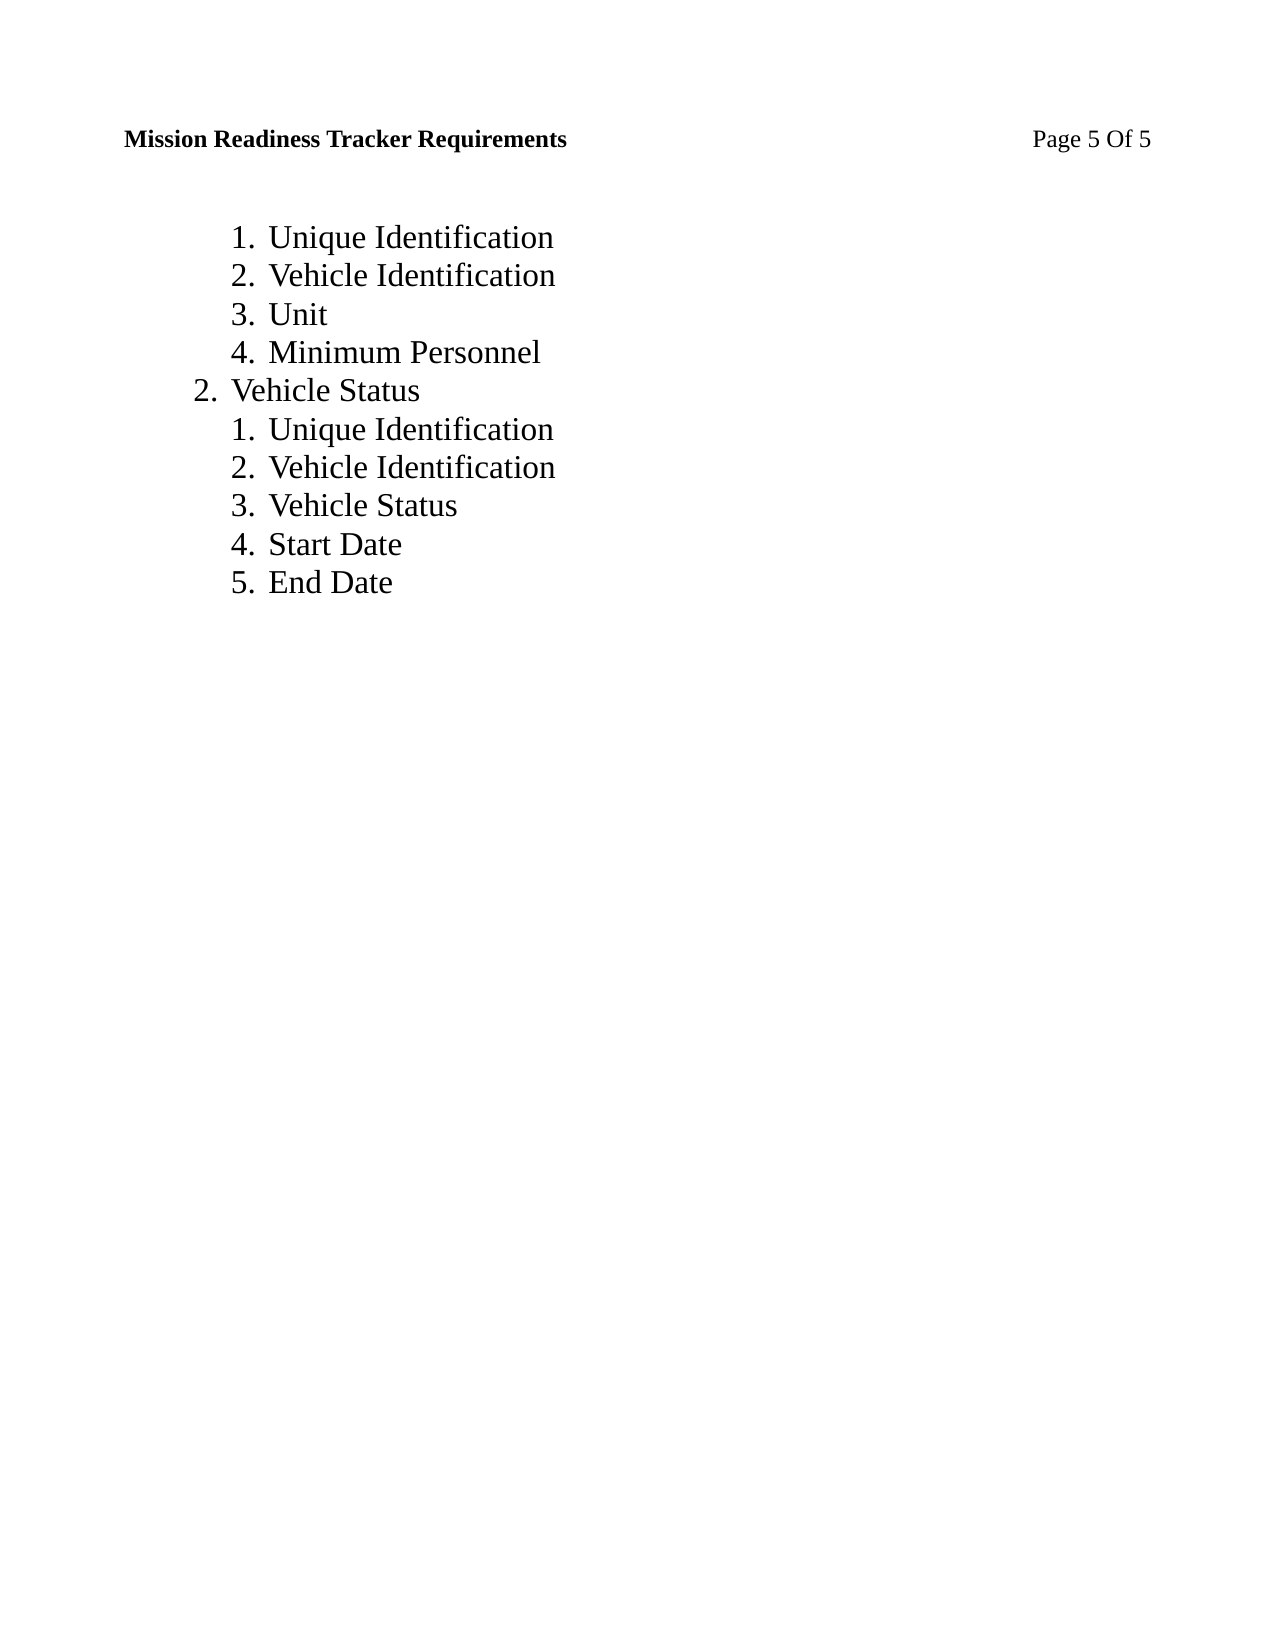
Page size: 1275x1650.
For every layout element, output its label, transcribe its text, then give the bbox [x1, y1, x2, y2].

list Minimum Personnel [231, 332, 1157, 370]
list Unique Identification [231, 217, 1157, 255]
list Start Date [231, 524, 1157, 562]
list Vehicle Identification [231, 447, 1157, 485]
list Vehicle Identification [231, 255, 1157, 294]
list Vehicle Status [231, 485, 1157, 524]
list Unit [231, 294, 1157, 332]
list End Date [231, 562, 1157, 600]
list Vehicle Status [193, 370, 1157, 409]
list Unique Identification [231, 409, 1157, 447]
